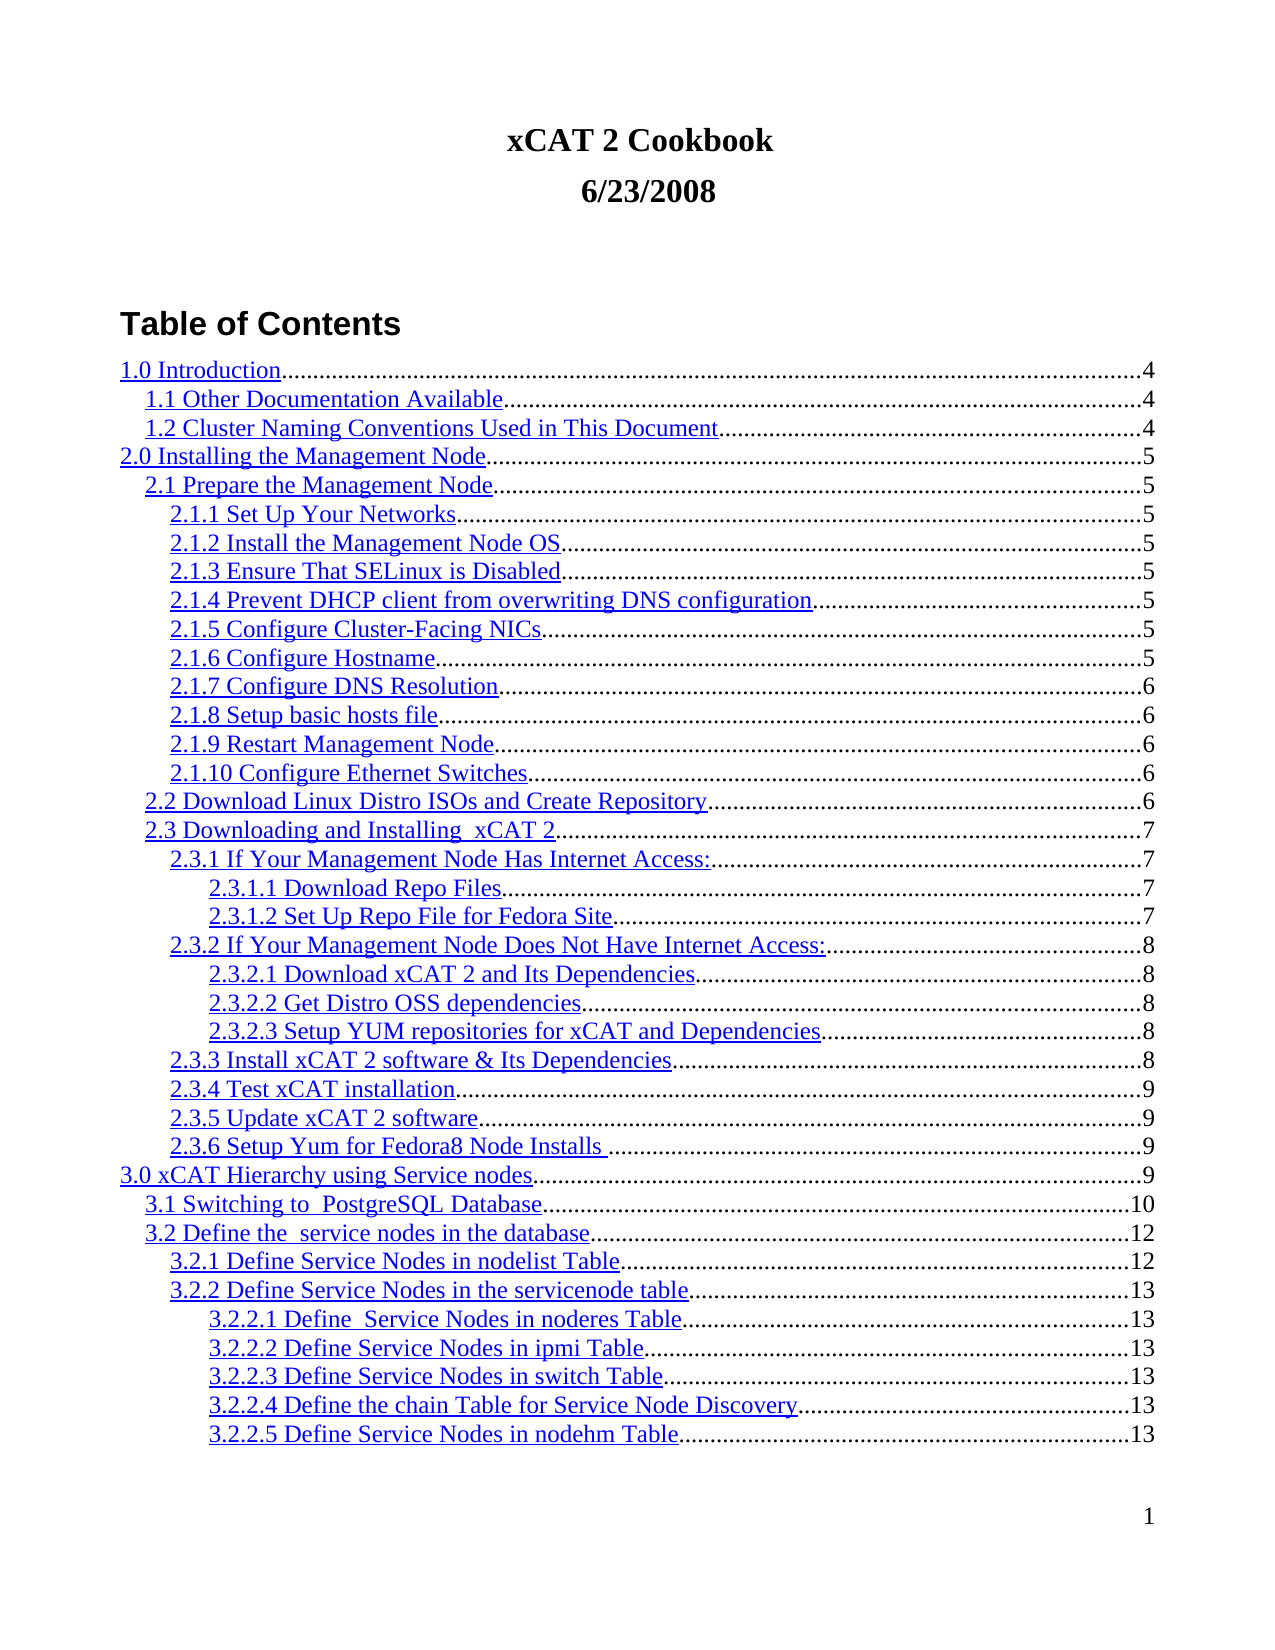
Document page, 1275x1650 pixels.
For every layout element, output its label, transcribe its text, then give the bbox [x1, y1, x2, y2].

text 2.3 Downloading and Installing xCAT 2 7 [145, 815, 1155, 844]
text 2.3.2.3 Setup YUM repositories for xCAT and Dependencies 8 [208, 1016, 1155, 1045]
text 2.3.2.1 Download xCAT 2 and Its Dependencies 8 [208, 959, 1155, 988]
text 2.1.6 Configure Hostname 5 [170, 643, 1155, 671]
text 2.3.4 Test xCAT installation 9 [170, 1074, 1155, 1103]
text 2.3.5 Update xCAT 2 software 9 [170, 1103, 1155, 1131]
text 2.3.1.1 Download Repo Files 7 [208, 873, 1155, 901]
text 2.1.1 Set Up Your Networks 5 [170, 499, 1155, 528]
text 2.2 Download Linux Distro ISOs and Create Repository 6 [145, 786, 1155, 815]
text 2.1.7 Configure DNS Resolution 6 [170, 671, 1155, 700]
text 3.1 Switching to PostgreSQL Database 10 [145, 1189, 1155, 1218]
text xCAT 2 Cookbook [120, 120, 1155, 158]
text 3.2.2.1 Define Service Nodes in noderes Table 13 [208, 1304, 1155, 1333]
text 1.2 Cluster Naming Conventions Used in This Document 4 [145, 413, 1155, 441]
text 2.1.8 Setup basic hosts file 6 [170, 700, 1155, 729]
text 2.1.9 Restart Management Node 6 [170, 729, 1155, 758]
text 3.2 Define the service nodes in the database 12 [145, 1218, 1155, 1246]
text 2.1.5 Configure Cluster-Facing NICs 5 [170, 614, 1155, 643]
text 3.2.2.4 Define the chain Table for Service Node Discovery 13 [208, 1390, 1155, 1419]
text 1.1 Other Documentation Available 4 [145, 384, 1155, 413]
text 2.3.6 Setup Yum for Fedora8 Node Installs 9 [170, 1131, 1155, 1160]
text 3.2.2.5 Define Service Nodes in nodehm Table 13 [208, 1419, 1155, 1448]
text 3.2.2.2 Define Service Nodes in ipmi Table 13 [208, 1333, 1155, 1361]
text 1.0 Introduction 4 [120, 355, 1155, 384]
text 2.3.2 If Your Management Node Does Not Have Internet Access: 8 [170, 930, 1155, 959]
text 2.3.3 Install xCAT 2 software & Its Dependencies 8 [170, 1045, 1155, 1074]
subtitle Table of Contents [120, 304, 1155, 343]
text 2.1.2 Install the Management Node OS 5 [170, 528, 1155, 556]
text 2.1 Prepare the Management Node 5 [145, 470, 1155, 499]
text 2.0 Installing the Management Node 5 [120, 441, 1155, 470]
text 2.1.4 Prevent DHCP client from overwriting DNS configuration 5 [170, 585, 1155, 614]
text 2.1.10 Configure Ethernet Switches 6 [170, 758, 1155, 786]
text 3.2.1 Define Service Nodes in nodelist Table 12 [170, 1246, 1155, 1275]
text 3.2.2.3 Define Service Nodes in switch Table 13 [208, 1361, 1155, 1390]
text 2.3.1 If Your Management Node Has Internet Access: 7 [170, 844, 1155, 873]
text 3.0 xCAT Hierarchy using Service nodes 9 [120, 1160, 1155, 1189]
text 3.2.2 Define Service Nodes in the servicenode table 13 [170, 1275, 1155, 1304]
text 2.3.1.2 Set Up Repo File for Fedora Site 7 [208, 901, 1155, 930]
text 6/23/2008 [120, 171, 1155, 209]
text 2.1.3 Ensure That SELinux is Disabled 5 [170, 556, 1155, 585]
text 2.3.2.2 Get Distro OSS dependencies 8 [208, 988, 1155, 1016]
